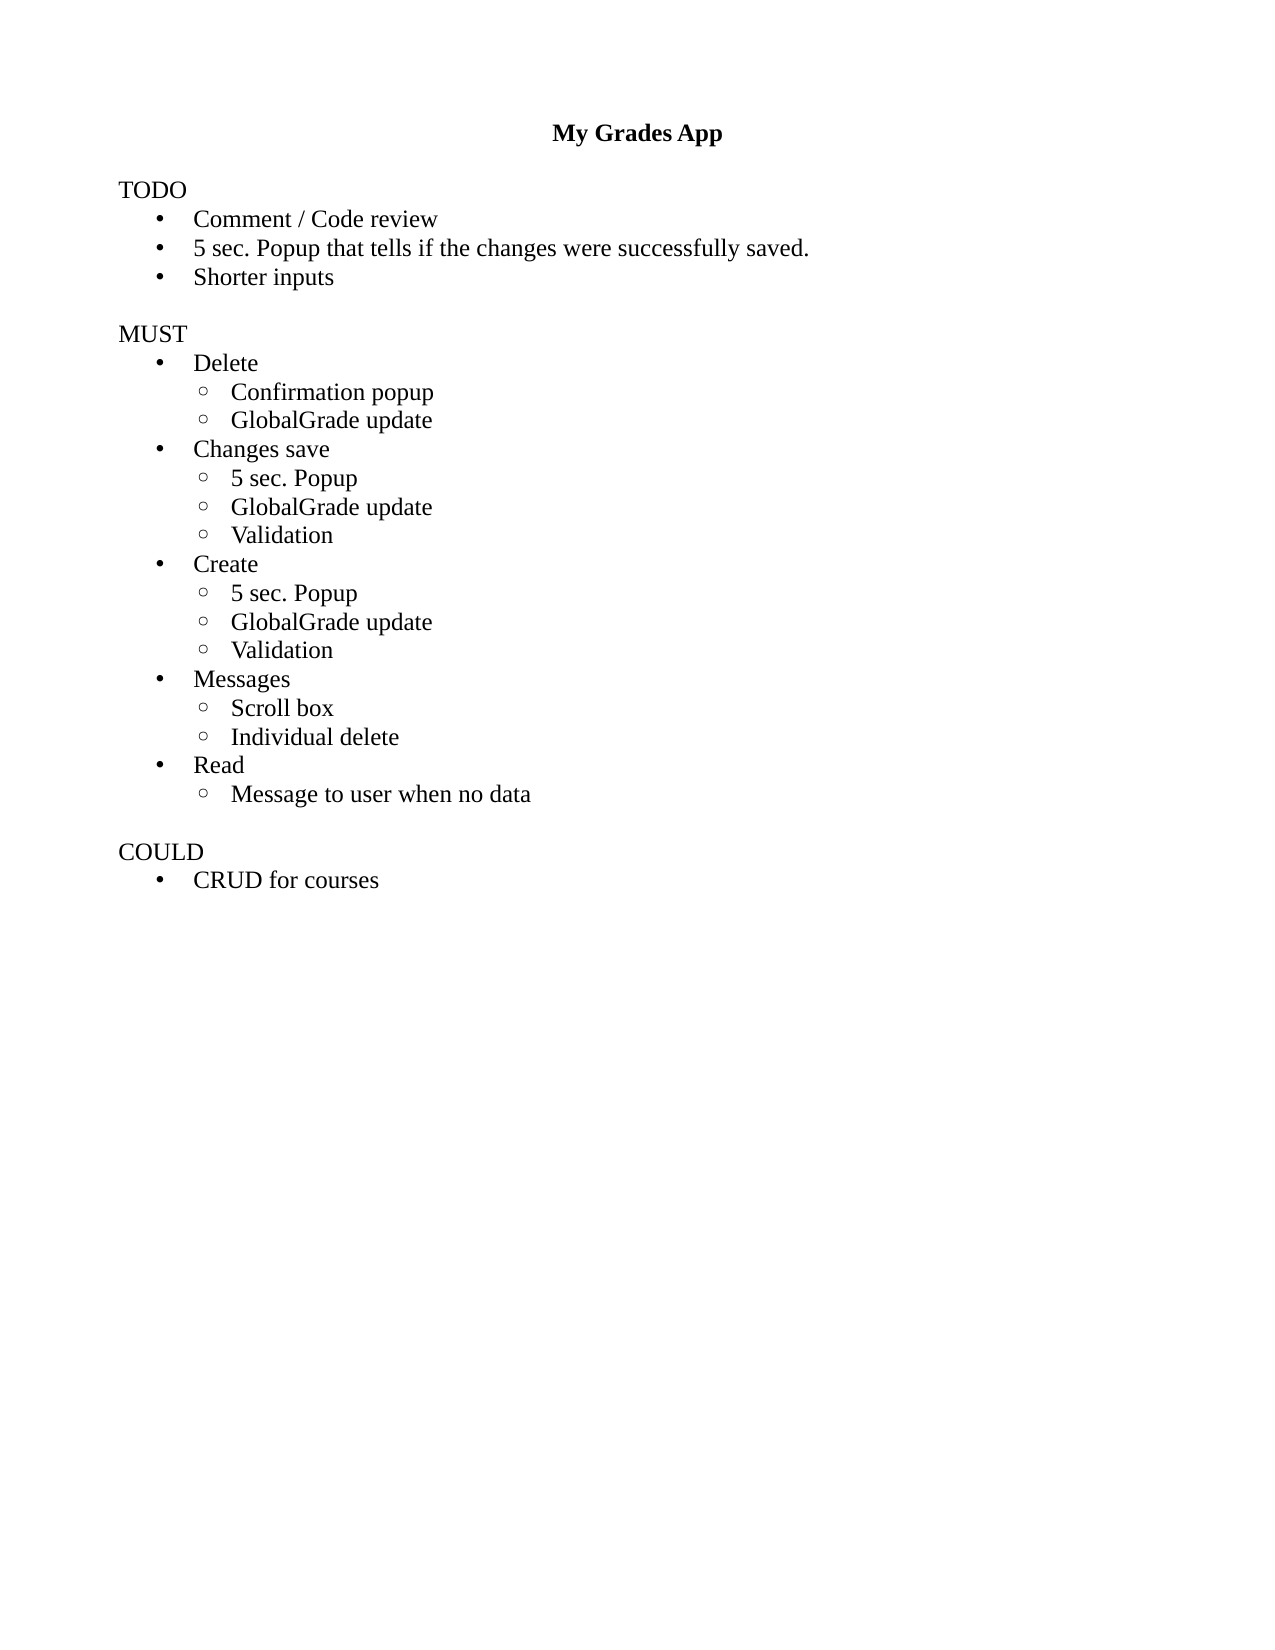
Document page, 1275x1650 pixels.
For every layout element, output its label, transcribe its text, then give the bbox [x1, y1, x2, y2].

list GlobalGrade update [193, 492, 1157, 521]
list Confirmation popup [193, 377, 1157, 406]
list CRUD for courses [156, 866, 1157, 894]
list 5 sec. Popup [193, 463, 1157, 492]
list Delete [156, 348, 1157, 377]
text MUST [118, 319, 1157, 348]
list Messages [156, 664, 1157, 693]
list Comment / Code review [156, 204, 1157, 233]
list Validation [193, 636, 1157, 664]
list Scroll box [193, 693, 1157, 722]
list Create [156, 549, 1157, 578]
list Shorter inputs [156, 262, 1157, 291]
list Changes save [156, 434, 1157, 463]
list 5 sec. Popup [193, 578, 1157, 607]
list GlobalGrade update [193, 406, 1157, 434]
text My Grades App [118, 118, 1157, 147]
list Read [156, 751, 1157, 779]
list Validation [193, 521, 1157, 549]
text COULD [118, 837, 1157, 866]
list GlobalGrade update [193, 607, 1157, 636]
list Individual delete [193, 722, 1157, 751]
text TODO [118, 176, 1157, 204]
list 5 sec. Popup that tells if the changes were successfully saved. [156, 233, 1157, 262]
list Message to user when no data [193, 779, 1157, 808]
